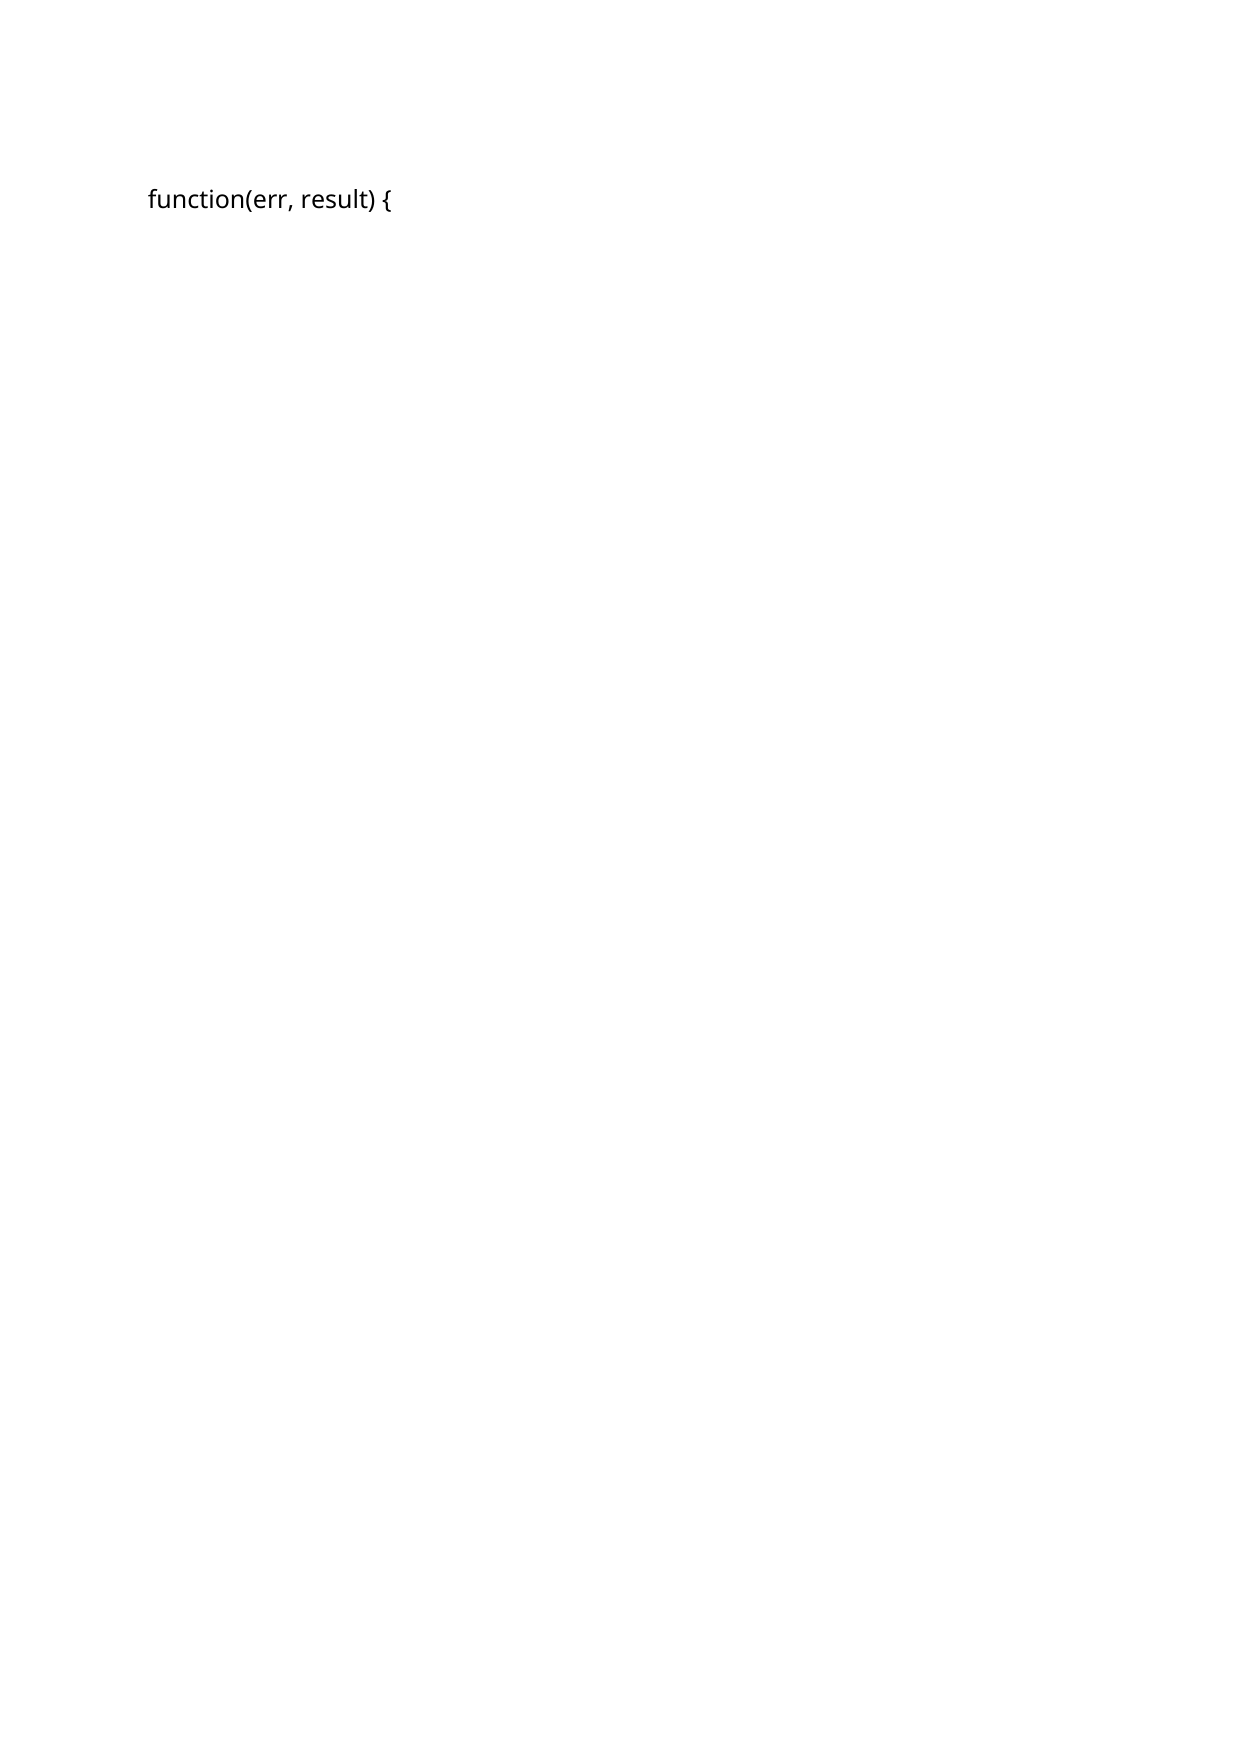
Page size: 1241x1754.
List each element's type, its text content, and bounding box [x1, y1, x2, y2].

text function(err, result) { [148, 181, 1092, 215]
